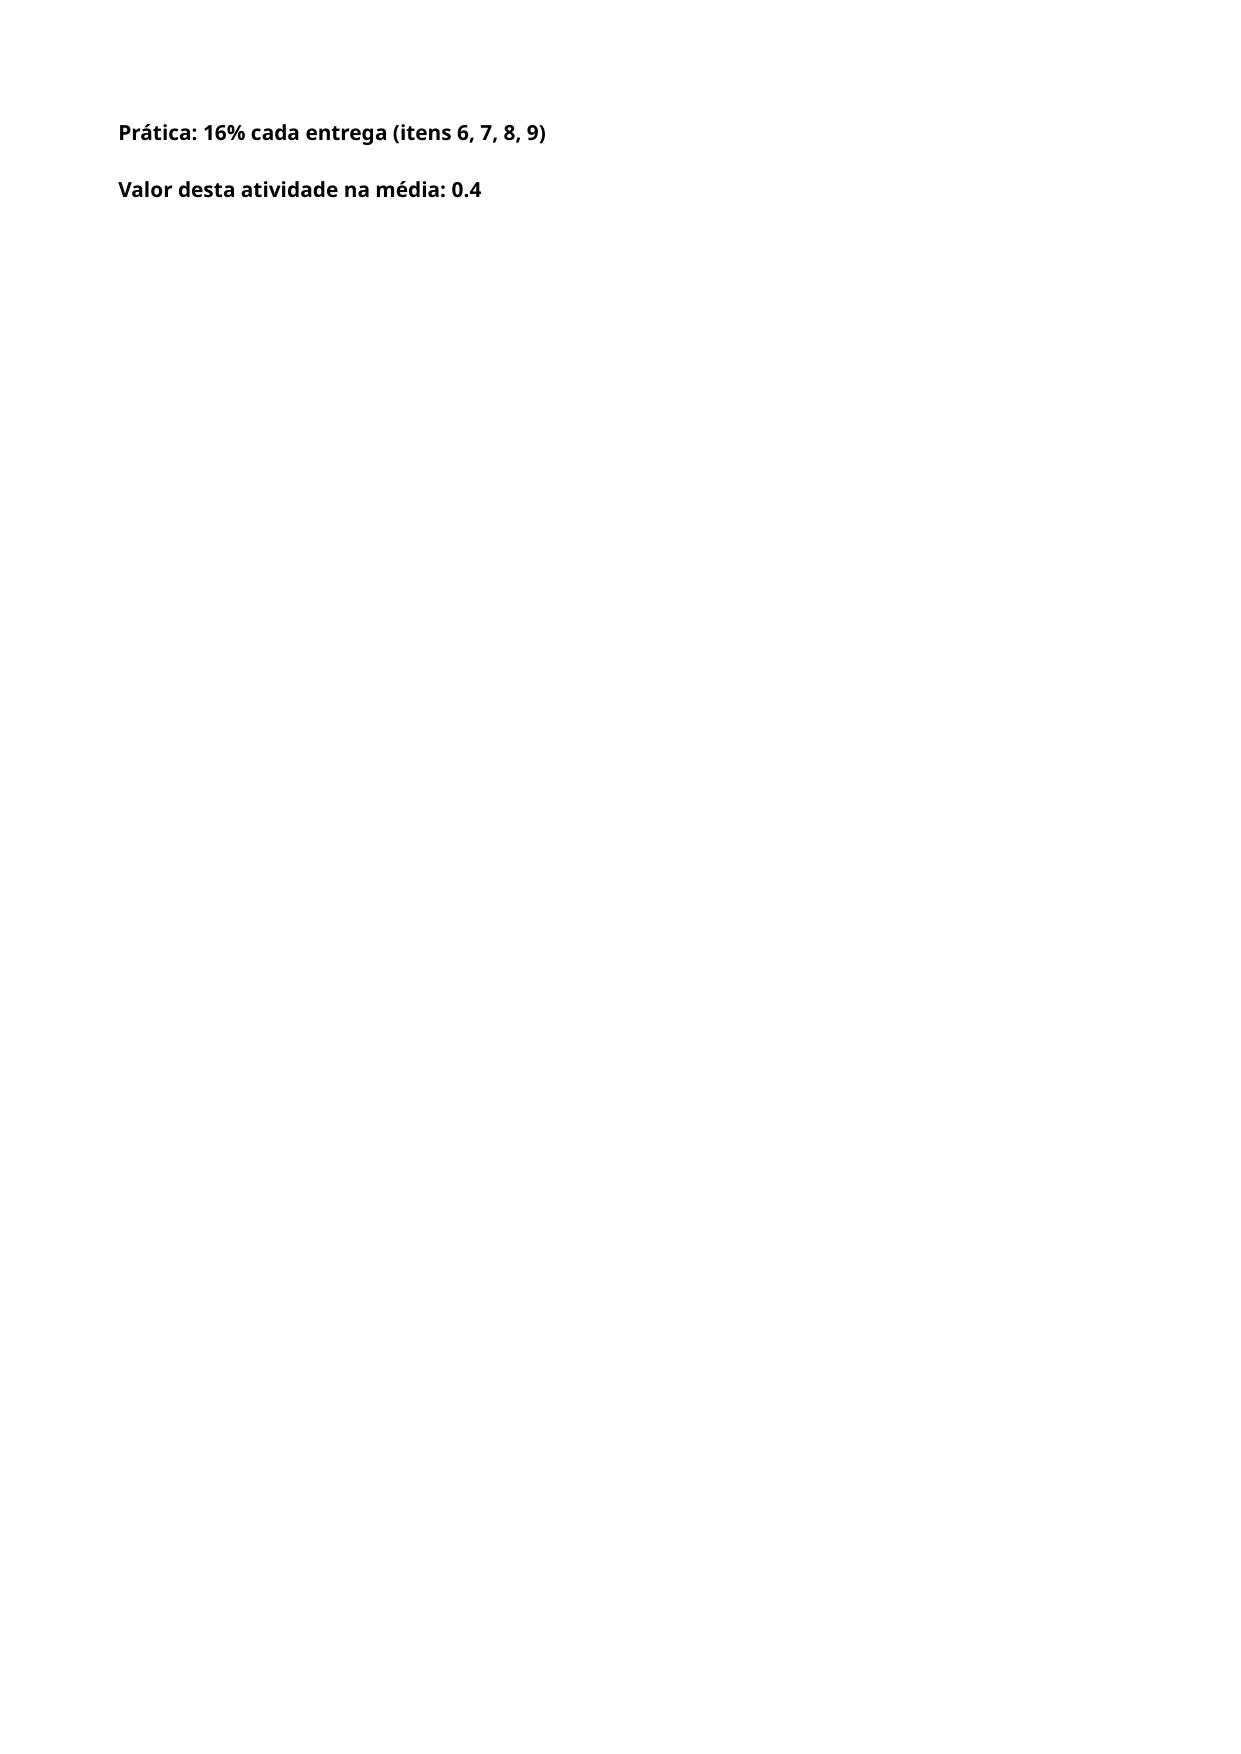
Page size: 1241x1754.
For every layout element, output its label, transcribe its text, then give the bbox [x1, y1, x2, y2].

text Prática: 16% cada entrega (itens 6, 7, 8, 9) [118, 118, 1122, 147]
text Valor desta atividade na média: 0.4 [118, 175, 1122, 203]
